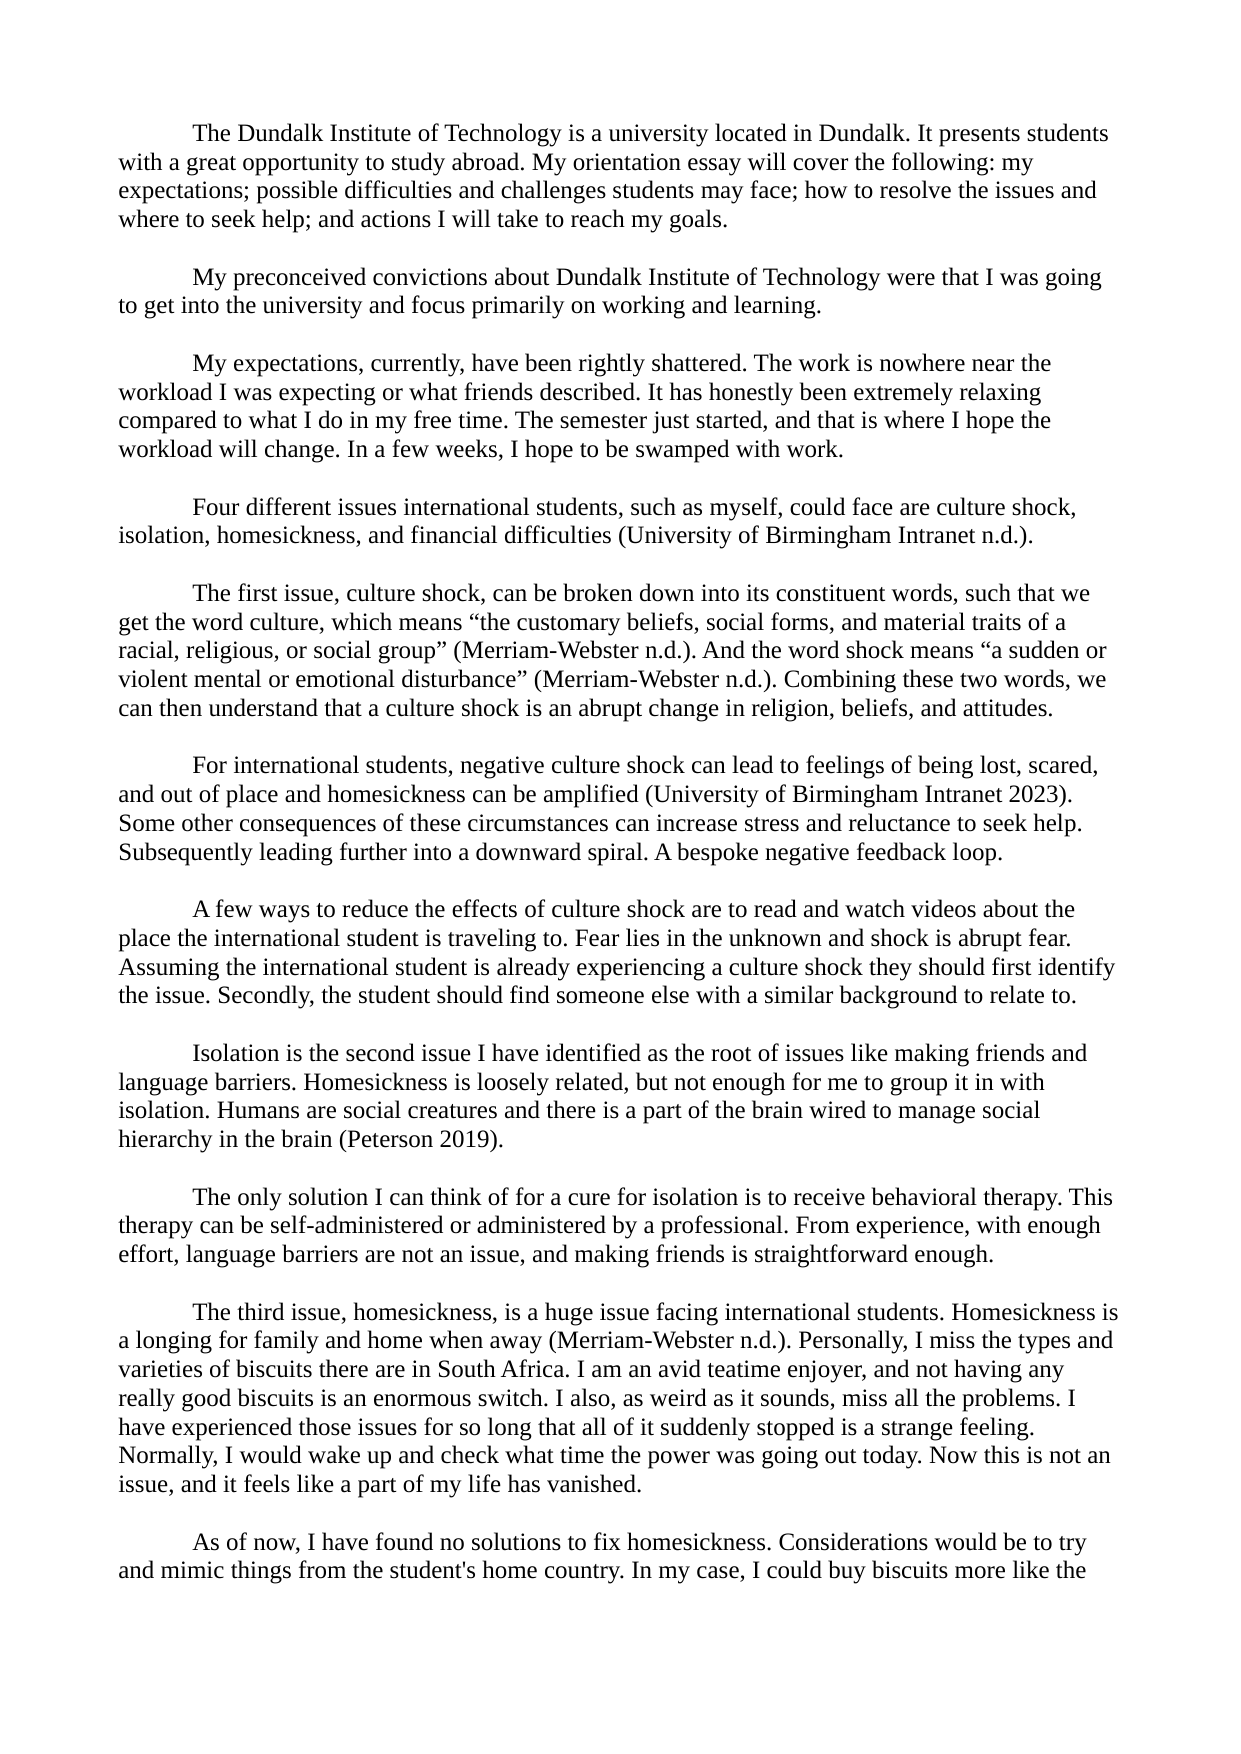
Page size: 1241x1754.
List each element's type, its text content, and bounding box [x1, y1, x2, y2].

text The first issue, culture shock, can be broken down into its constituent words, such that we get the word culture, which means “the customary beliefs, social forms, and material traits of a racial, religious, or social group” (Merriam-Webster n.d.). And the word shock means “a sudden or violent mental or emotional disturbance” (Merriam-Webster n.d.). Combining these two words, we can then understand that a culture shock is an abrupt change in religion, beliefs, and attitudes. [118, 578, 1122, 722]
text The third issue, homesickness, is a huge issue facing international students. Homesickness is a longing for family and home when away (Merriam-Webster n.d.). Personally, I miss the types and varieties of biscuits there are in South Africa. I am an avid teatime enjoyer, and not having any really good biscuits is an enormous switch. I also, as weird as it sounds, miss all the problems. I have experienced those issues for so long that all of it suddenly stopped is a strange feeling. Normally, I would wake up and check what time the power was going out today. Now this is not an issue, and it feels like a part of my life has vanished. [118, 1297, 1122, 1498]
text Four different issues international students, such as myself, could face are culture shock, isolation, homesickness, and financial difficulties (University of Birmingham Intranet n.d.). [118, 492, 1122, 549]
text A few ways to reduce the effects of culture shock are to read and watch videos about the place the international student is traveling to. Fear lies in the unknown and shock is abrupt fear. Assuming the international student is already experiencing a culture shock they should first identify the issue. Secondly, the student should find someone else with a similar background to relate to. [118, 894, 1122, 1009]
text My preconceived convictions about Dundalk Institute of Technology were that I was going to get into the university and focus primarily on working and learning. [118, 262, 1122, 319]
text Isolation is the second issue I have identified as the root of issues like making friends and language barriers. Homesickness is loosely related, but not enough for me to group it in with isolation. Humans are social creatures and there is a part of the brain wired to manage social hierarchy in the brain (Peterson 2019). [118, 1038, 1122, 1153]
text The only solution I can think of for a cure for isolation is to receive behavioral therapy. This therapy can be self-administered or administered by a professional. From experience, with enough effort, language barriers are not an issue, and making friends is straightforward enough. [118, 1182, 1122, 1268]
text As of now, I have found no solutions to fix homesickness. Considerations would be to try and mimic things from the student's home country. In my case, I could buy biscuits more like the [118, 1527, 1122, 1584]
text For international students, negative culture shock can lead to feelings of being lost, scared, and out of place and homesickness can be amplified (University of Birmingham Intranet 2023). Some other consequences of these circumstances can increase stress and reluctance to seek help. Subsequently leading further into a downward spiral. A bespoke negative feedback loop. [118, 751, 1122, 866]
text The Dundalk Institute of Technology is a university located in Dundalk. It presents students with a great opportunity to study abroad. My orientation essay will cover the following: my expectations; possible difficulties and challenges students may face; how to resolve the issues and where to seek help; and actions I will take to reach my goals. [118, 118, 1122, 233]
text My expectations, currently, have been rightly shattered. The work is nowhere near the workload I was expecting or what friends described. It has honestly been extremely relaxing compared to what I do in my free time. The semester just started, and that is where I hope the workload will change. In a few weeks, I hope to be swamped with work. [118, 348, 1122, 463]
